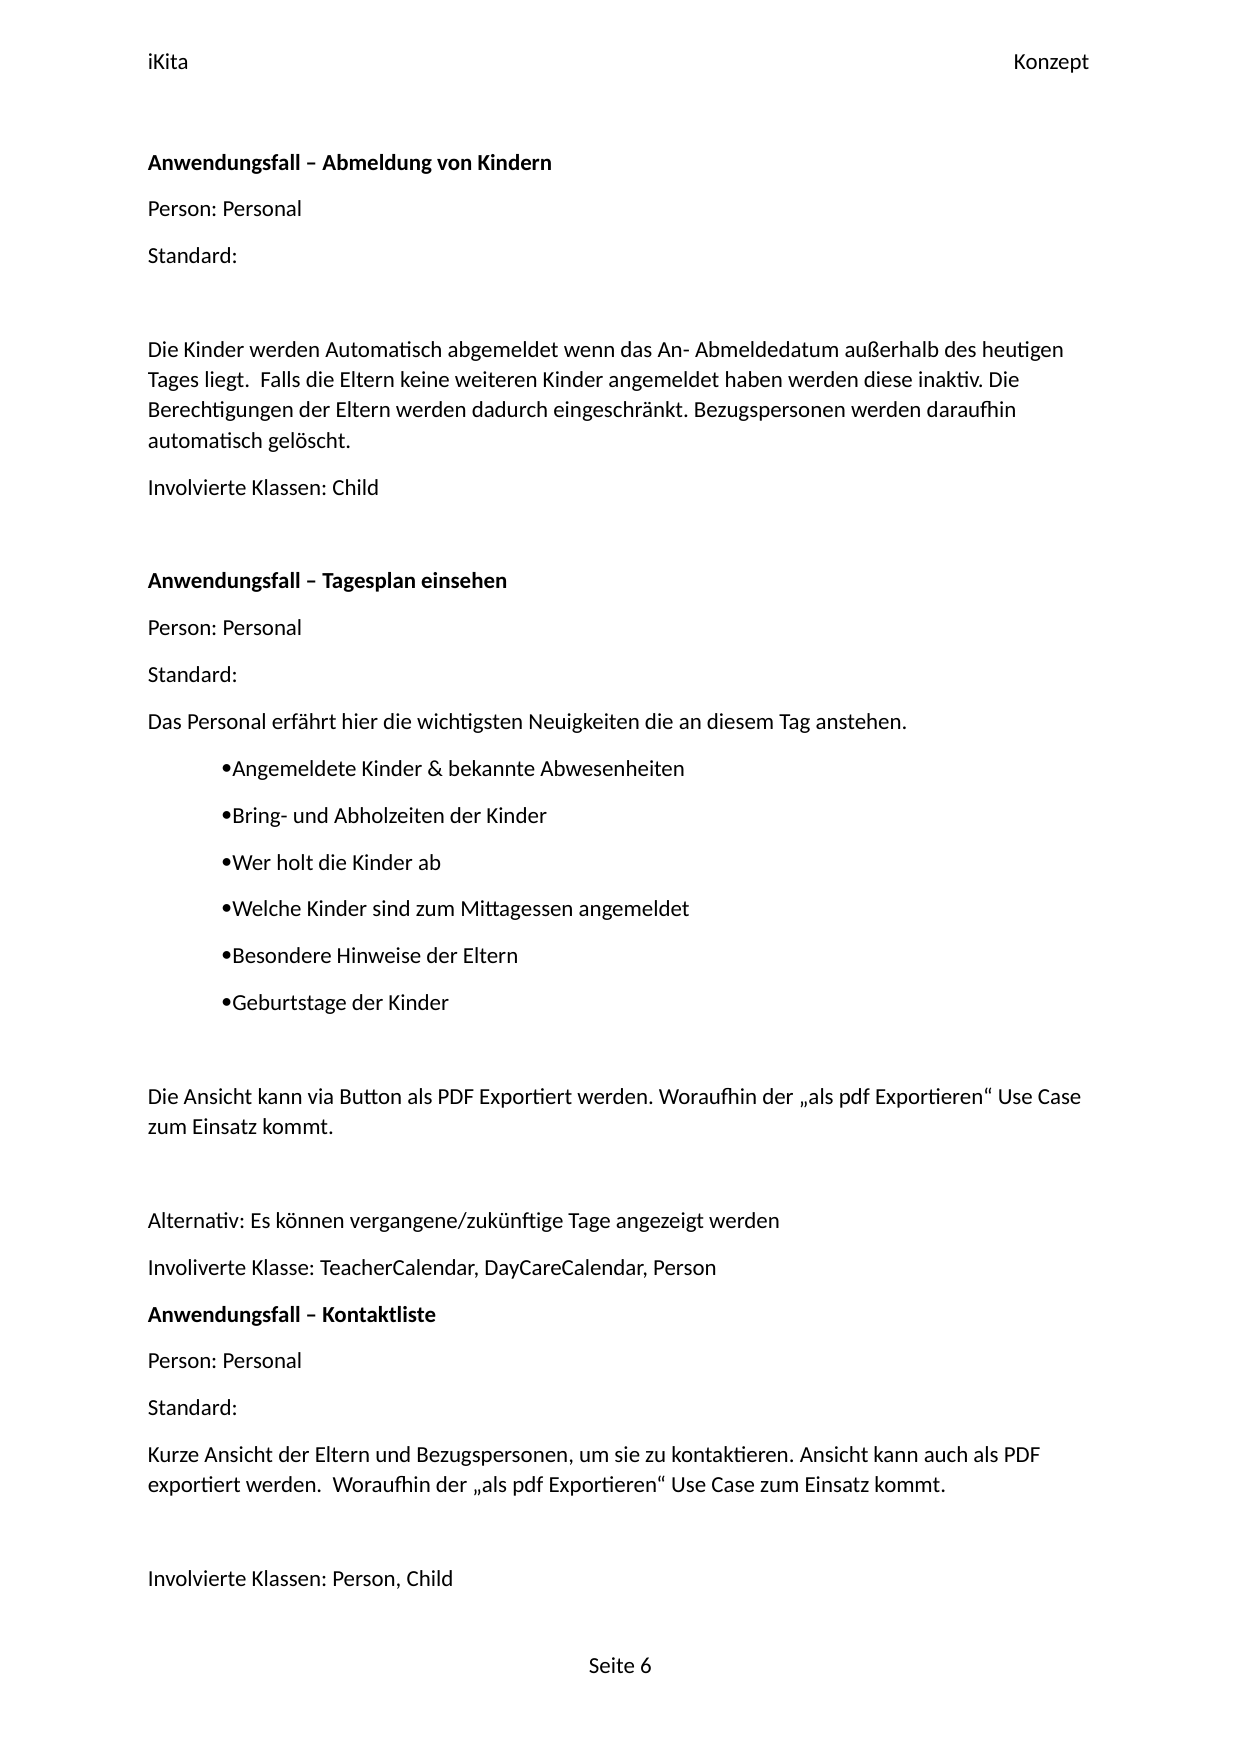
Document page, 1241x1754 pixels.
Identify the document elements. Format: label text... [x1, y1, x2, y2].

list Angemeldete Kinder & bekannte Abwesenheiten [148, 754, 1093, 782]
list Bring- und Abholzeiten der Kinder [148, 801, 1093, 829]
text Person: Personal [148, 194, 1093, 222]
text Anwendungsfall – Tagesplan einsehen [148, 566, 1093, 594]
text Standard: [148, 660, 1093, 688]
text Standard: [148, 1393, 1093, 1421]
list Welche Kinder sind zum Mittagessen angemeldet [148, 894, 1093, 922]
text Anwendungsfall – Kontaktliste [148, 1300, 1093, 1328]
list Besondere Hinweise der Eltern [148, 941, 1093, 969]
text Standard: [148, 241, 1093, 269]
text Involiverte Klasse: TeacherCalendar, DayCareCalendar, Person [148, 1253, 1093, 1281]
text Alternativ: Es können vergangene/zukünftige Tage angezeigt werden [148, 1206, 1093, 1234]
text Das Personal erfährt hier die wichtigsten Neuigkeiten die an diesem Tag anstehen. [148, 707, 1093, 735]
text Die Kinder werden Automatisch abgemeldet wenn das An- Abmeldedatum außerhalb des heutigen Tages liegt. Falls die Eltern keine weiteren Kinder angemeldet haben werden diese inaktiv. Die Berechtigungen der Eltern werden dadurch eingeschränkt. Bezugspersonen werden daraufhin automatisch gelöscht. [148, 335, 1093, 454]
text Person: Personal [148, 1347, 1093, 1374]
text Die Ansicht kann via Button als PDF Exportiert werden. Woraufhin der „als pdf Exportieren“ Use Case zum Einsatz kommt. [148, 1082, 1093, 1140]
text Kurze Ansicht der Eltern und Bezugspersonen, um sie zu kontaktieren. Ansicht kann auch als PDF exportiert werden. Woraufhin der „als pdf Exportieren“ Use Case zum Einsatz kommt. [148, 1440, 1093, 1498]
list Geburtstage der Kinder [148, 988, 1093, 1016]
text Involvierte Klassen: Person, Child [148, 1564, 1093, 1592]
text Person: Personal [148, 613, 1093, 641]
text Involvierte Klassen: Child [148, 473, 1093, 501]
text Anwendungsfall – Abmeldung von Kindern [148, 148, 1093, 176]
list Wer holt die Kinder ab [148, 848, 1093, 876]
